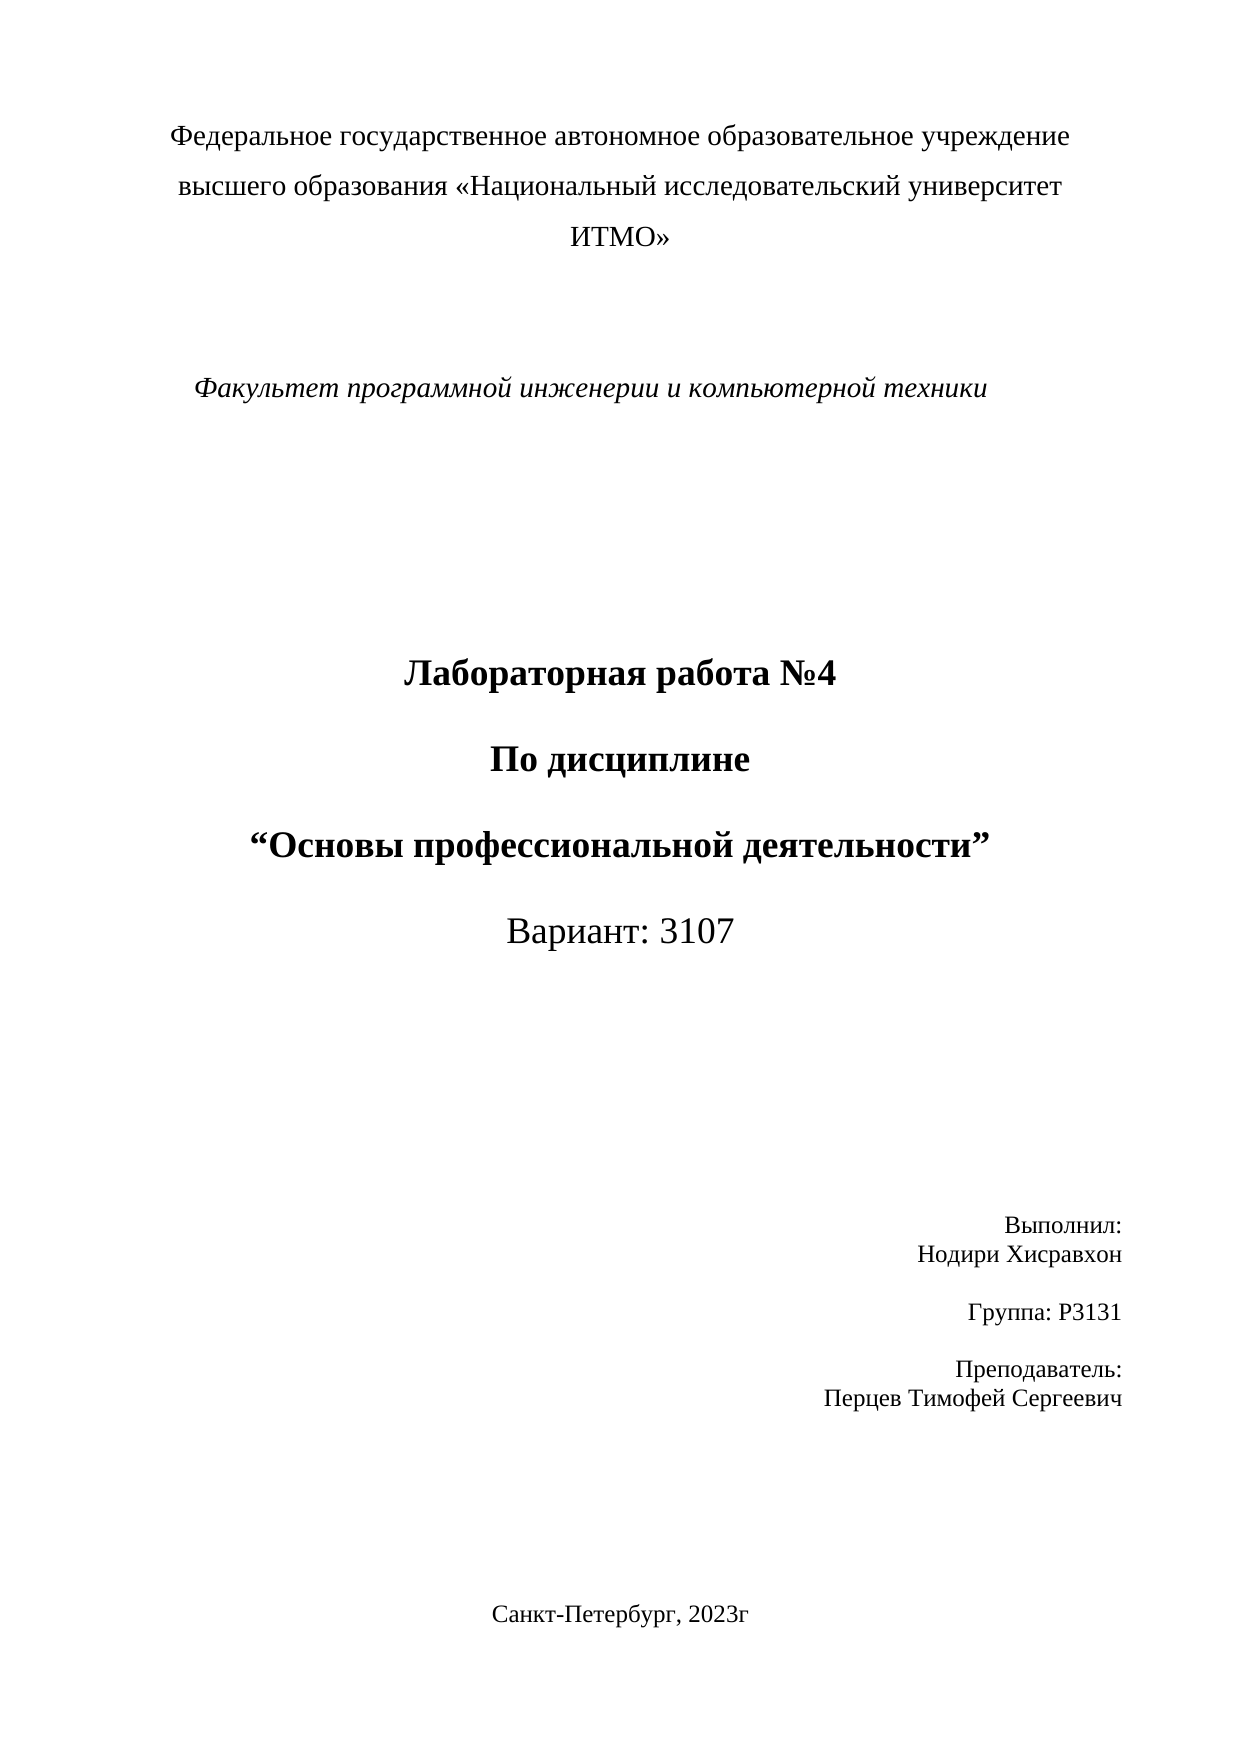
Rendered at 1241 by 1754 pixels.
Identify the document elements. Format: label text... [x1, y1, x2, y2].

text Санкт-Петербург, 2023г [118, 1599, 1122, 1627]
text Вариант: 3107 [118, 909, 1122, 952]
text ИТМО» [118, 219, 1122, 252]
text высшего образования «Национальный исследовательский университет [118, 168, 1122, 202]
text По дисциплине [118, 736, 1122, 779]
text Выполнил: [118, 1211, 1122, 1239]
text Факультет программной инженерии и компьютерной техники [59, 370, 1122, 403]
text “Основы профессиональной деятельности” [118, 822, 1122, 866]
text Федеральное государственное автономное образовательное учреждение [118, 118, 1122, 152]
text Нодири Хисравхон [118, 1239, 1122, 1268]
text Преподаватель: [118, 1354, 1122, 1383]
text Перцев Тимофей Сергеевич [118, 1383, 1122, 1412]
text Лабораторная работа №4 [118, 650, 1122, 693]
text Группа: Р3131 [118, 1297, 1122, 1326]
